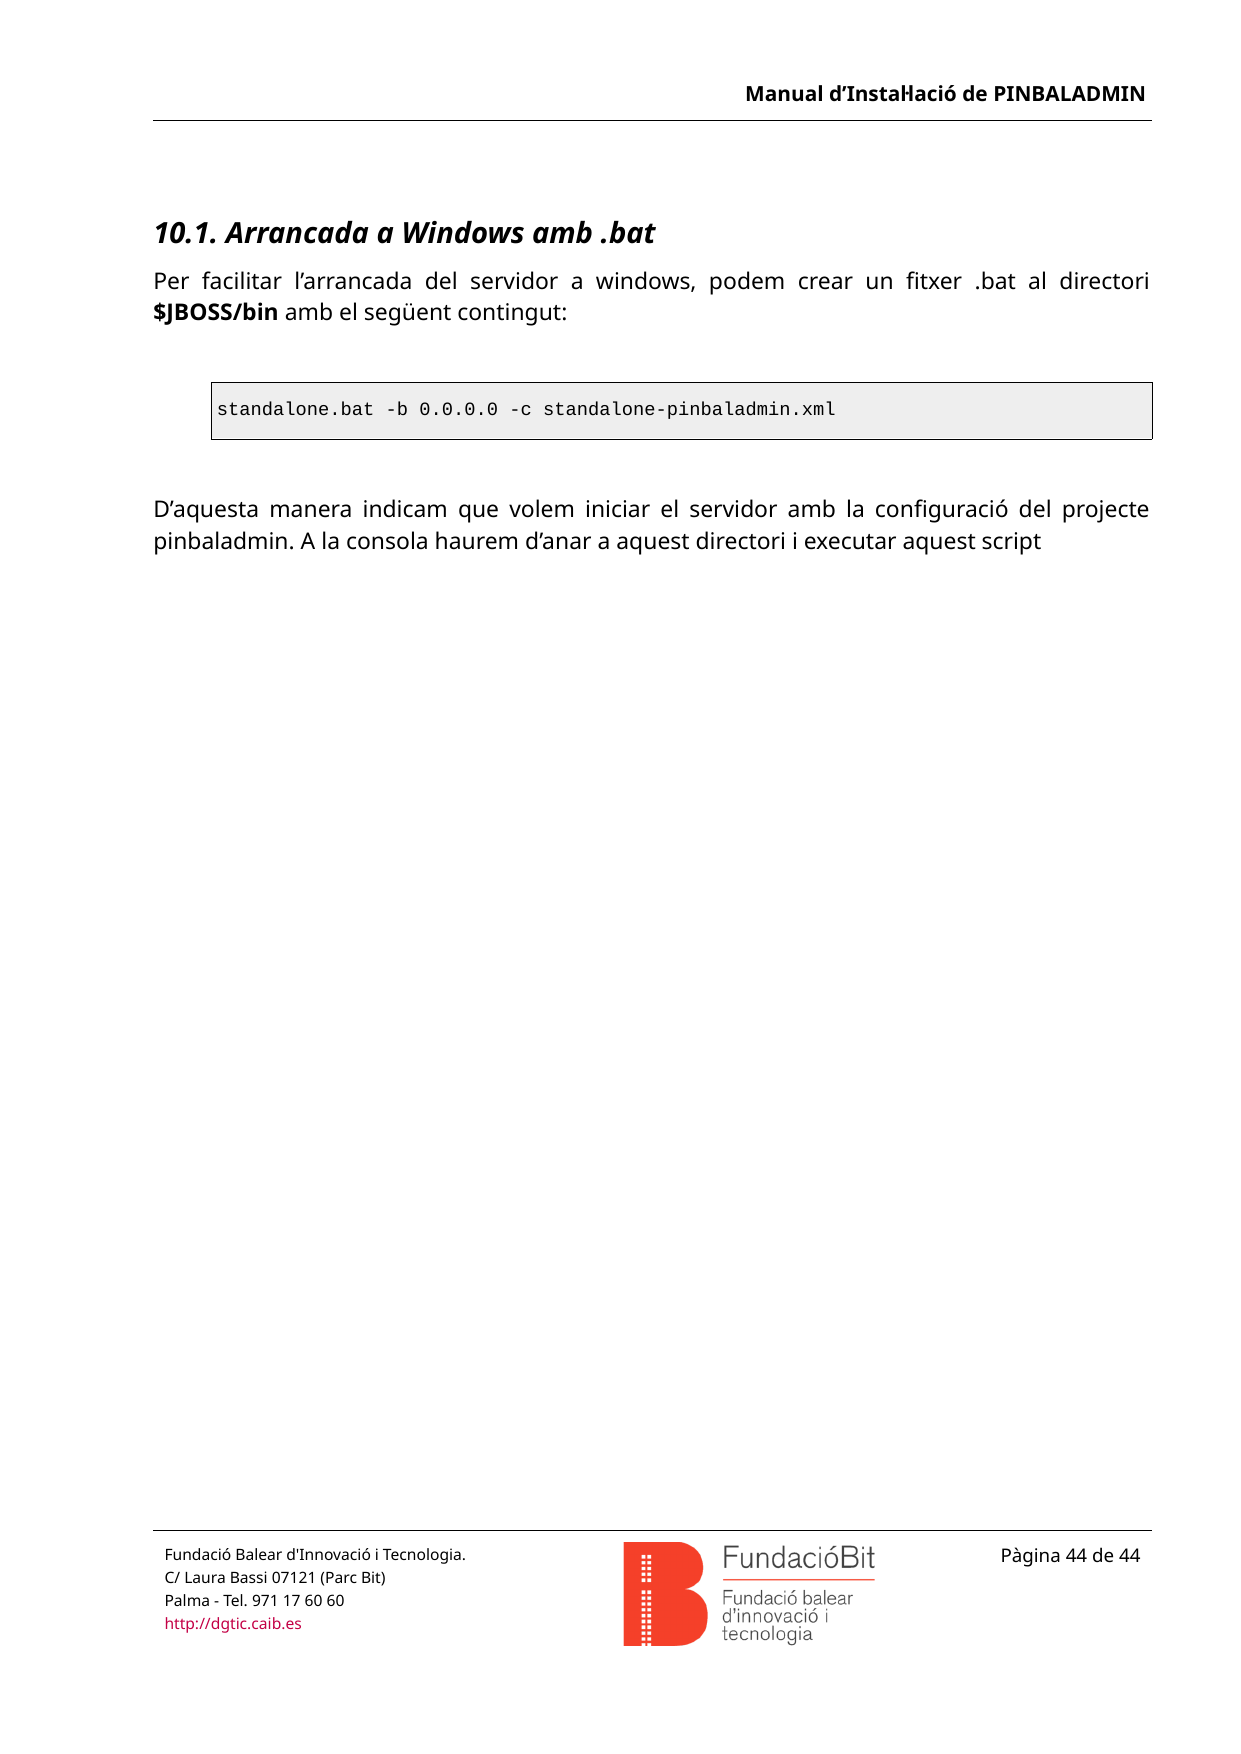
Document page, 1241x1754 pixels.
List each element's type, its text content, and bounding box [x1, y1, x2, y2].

text D’aquesta manera indicam que volem iniciar el servidor amb la configuració del projecte pinbaladmin. A la consola haurem d’anar a aquest directori i executar aquest script [153, 493, 1152, 556]
text Per facilitar l’arrancada del servidor a windows, podem crear un fitxer .bat al directori $JBOSS/bin amb el següent contingut: [153, 265, 1152, 327]
picture [623, 1542, 875, 1646]
subtitle Arrancada a Windows amb .bat [153, 213, 1152, 252]
table_header standalone.bat -b 0.0.0.0 -c standalone-pinbaladmin.xml [212, 383, 1152, 438]
